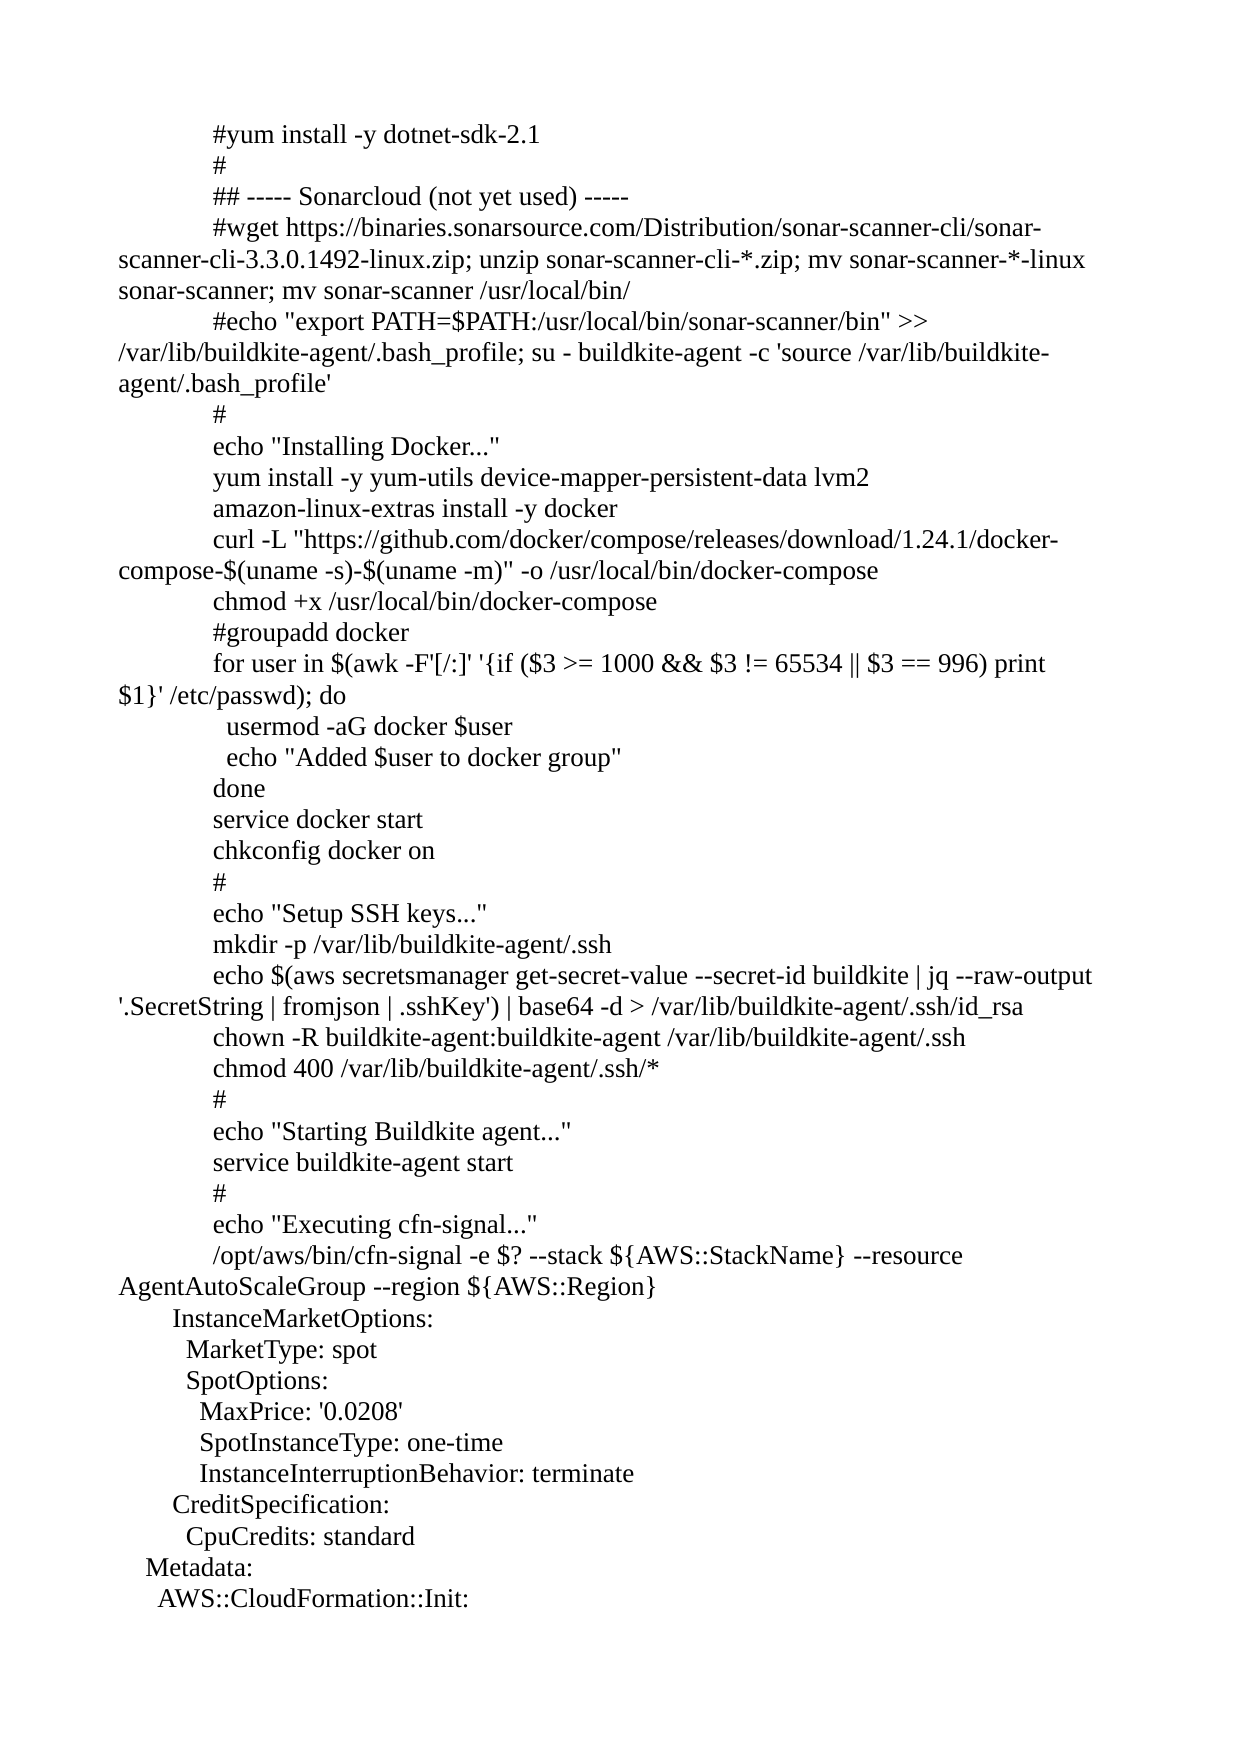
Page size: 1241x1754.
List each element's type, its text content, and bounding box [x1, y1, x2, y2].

text CpuCredits: standard [118, 1520, 1122, 1551]
text echo "Executing cfn-signal..." [118, 1208, 1122, 1239]
text InstanceMarketOptions: [118, 1302, 1122, 1333]
text yum install -y yum-utils device-mapper-persistent-data lvm2 [118, 461, 1122, 492]
text amazon-linux-extras install -y docker [118, 492, 1122, 523]
text echo "Starting Buildkite agent..." [118, 1115, 1122, 1146]
text done [118, 772, 1122, 803]
text #wget https://binaries.sonarsource.com/Distribution/sonar-scanner-cli/sonar-scanner-cli-3.3.0.1492-linux.zip; unzip sonar-scanner-cli-*.zip; mv sonar-scanner-*-linux sonar-scanner; mv sonar-scanner /usr/local/bin/ [118, 212, 1122, 305]
text #groupadd docker [118, 616, 1122, 648]
text curl -L "https://github.com/docker/compose/releases/download/1.24.1/docker-compose-$(uname -s)-$(uname -m)" -o /usr/local/bin/docker-compose [118, 523, 1122, 585]
text echo "Installing Docker..." [118, 429, 1122, 461]
text echo "Setup SSH keys..." [118, 897, 1122, 928]
text InstanceInterruptionBehavior: terminate [118, 1457, 1122, 1488]
text mkdir -p /var/lib/buildkite-agent/.ssh [118, 928, 1122, 959]
text chmod 400 /var/lib/buildkite-agent/.ssh/* [118, 1052, 1122, 1084]
text SpotOptions: [118, 1364, 1122, 1395]
text # [118, 1084, 1122, 1115]
text # [118, 398, 1122, 429]
text CreditSpecification: [118, 1488, 1122, 1520]
text MarketType: spot [118, 1333, 1122, 1364]
text # [118, 1177, 1122, 1208]
text /opt/aws/bin/cfn-signal -e $? --stack ${AWS::StackName} --resource AgentAutoScaleGroup --region ${AWS::Region} [118, 1239, 1122, 1302]
text Metadata: [118, 1551, 1122, 1582]
text #echo "export PATH=$PATH:/usr/local/bin/sonar-scanner/bin" >> /var/lib/buildkite-agent/.bash_profile; su - buildkite-agent -c 'source /var/lib/buildkite-agent/.bash_profile' [118, 305, 1122, 398]
text #yum install -y dotnet-sdk-2.1 [118, 118, 1122, 149]
text MaxPrice: '0.0208' [118, 1395, 1122, 1426]
text ## ----- Sonarcloud (not yet used) ----- [118, 180, 1122, 212]
text chmod +x /usr/local/bin/docker-compose [118, 585, 1122, 616]
text echo "Added $user to docker group" [118, 741, 1122, 772]
text for user in $(awk -F'[/:]' '{if ($3 >= 1000 && $3 != 65534 || $3 == 996) print $1}' /etc/passwd); do [118, 648, 1122, 710]
text AWS::CloudFormation::Init: [118, 1582, 1122, 1613]
text # [118, 866, 1122, 897]
text service docker start [118, 803, 1122, 834]
text SpotInstanceType: one-time [118, 1426, 1122, 1457]
text chkconfig docker on [118, 834, 1122, 866]
text service buildkite-agent start [118, 1146, 1122, 1177]
text chown -R buildkite-agent:buildkite-agent /var/lib/buildkite-agent/.ssh [118, 1021, 1122, 1052]
text usermod -aG docker $user [118, 710, 1122, 741]
text # [118, 149, 1122, 180]
text echo $(aws secretsmanager get-secret-value --secret-id buildkite | jq --raw-output '.SecretString | fromjson | .sshKey') | base64 -d > /var/lib/buildkite-agent/.ssh/id_rsa [118, 959, 1122, 1021]
